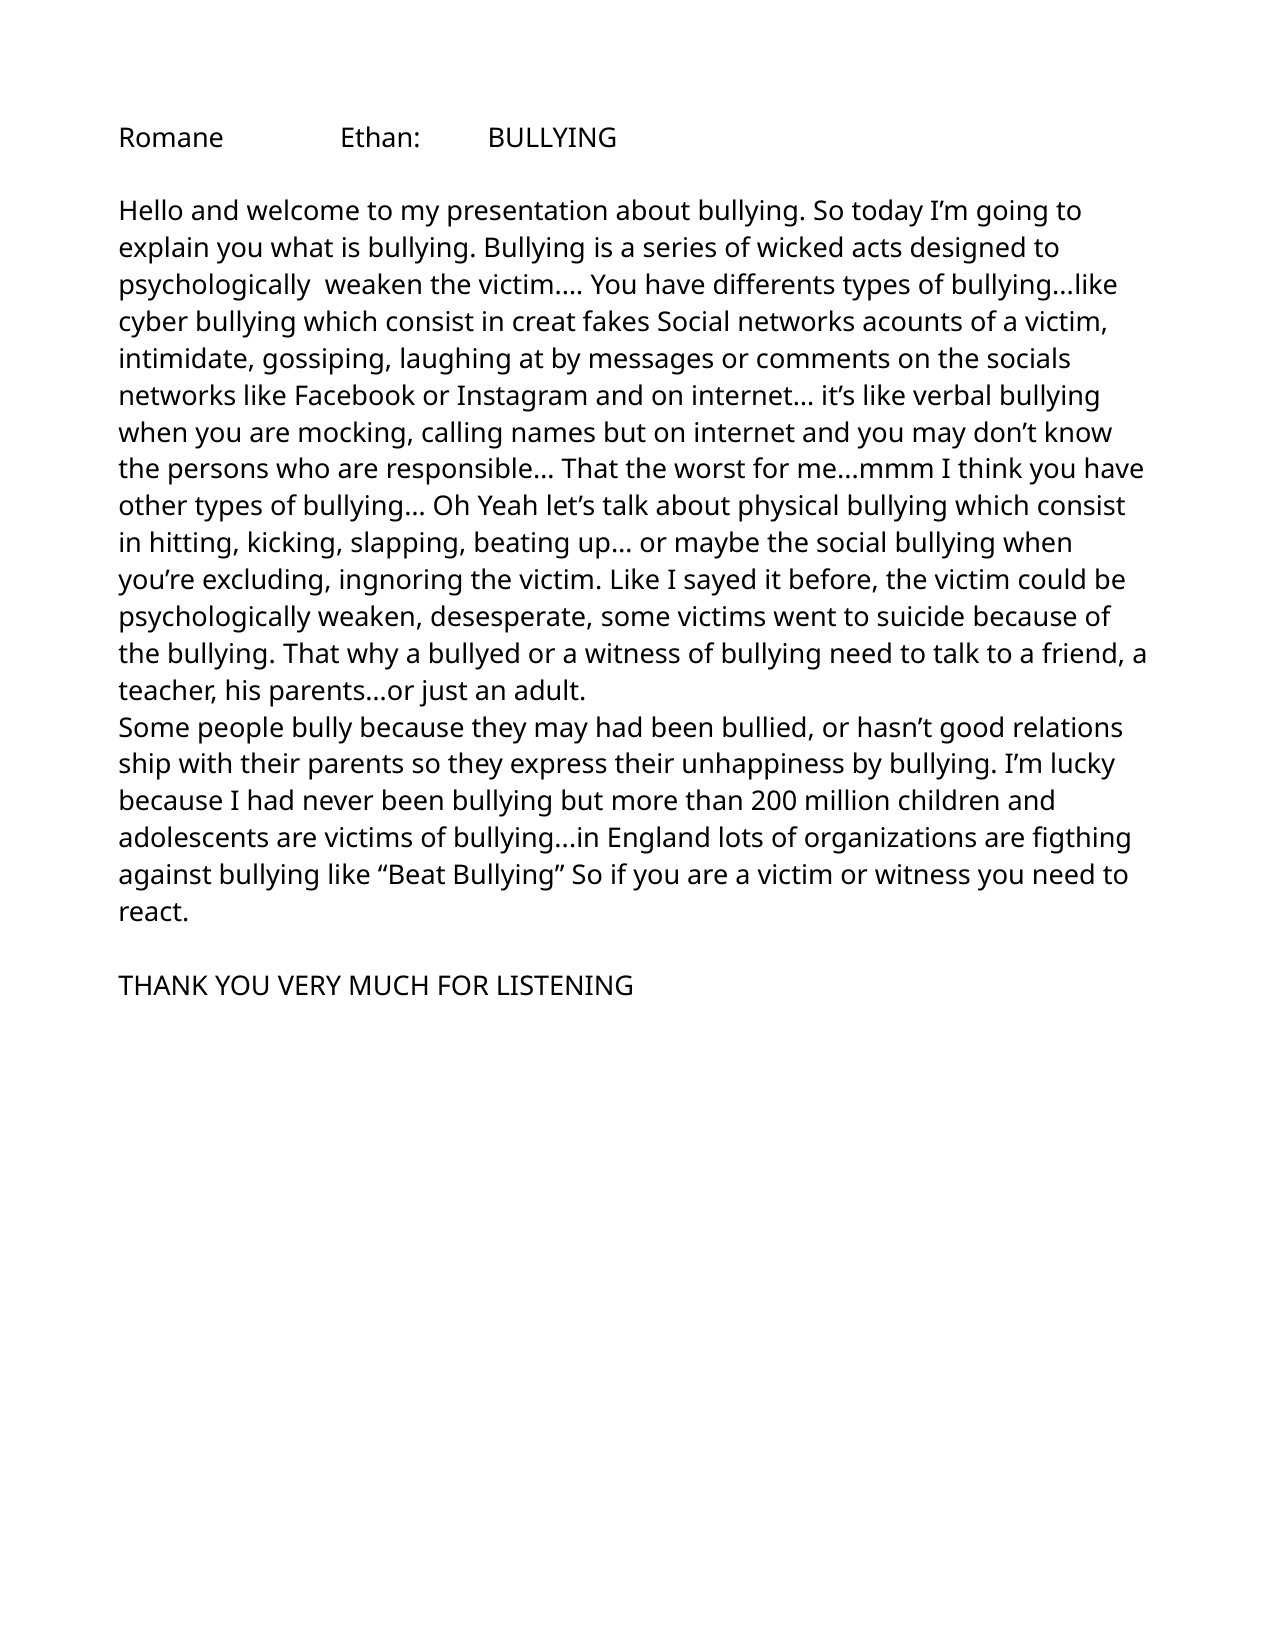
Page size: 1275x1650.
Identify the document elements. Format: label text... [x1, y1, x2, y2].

text Hello and welcome to my presentation about bullying. So today I’m going to explain you what is bullying. Bullying is a series of wicked acts designed to psychologically weaken the victim.… You have differents types of bullying...like cyber bullying which consist in creat fakes Social networks acounts of a victim, intimidate, gossiping, laughing at by messages or comments on the socials networks like Facebook or Instagram and on internet… it’s like verbal bullying when you are mocking, calling names but on internet and you may don’t know the persons who are responsible… That the worst for me...mmm I think you have other types of bullying… Oh Yeah let’s talk about physical bullying which consist in hitting, kicking, slapping, beating up… or maybe the social bullying when you’re excluding, ingnoring the victim. Like I sayed it before, the victim could be psychologically weaken, desesperate, some victims went to suicide because of the bullying. That why a bullyed or a witness of bullying need to talk to a friend, a teacher, his parents…or just an adult. [118, 192, 1157, 708]
text Some people bully because they may had been bullied, or hasn’t good relations ship with their parents so they express their unhappiness by bullying. I’m lucky because I had never been bullying but more than 200 million children and adolescents are victims of bullying...in England lots of organizations are figthing against bullying like “Beat Bullying” So if you are a victim or witness you need to react. [118, 708, 1157, 929]
text THANK YOU VERY MUCH FOR LISTENING [118, 966, 1157, 1003]
text Romane Ethan: BULLYING [118, 118, 1157, 155]
